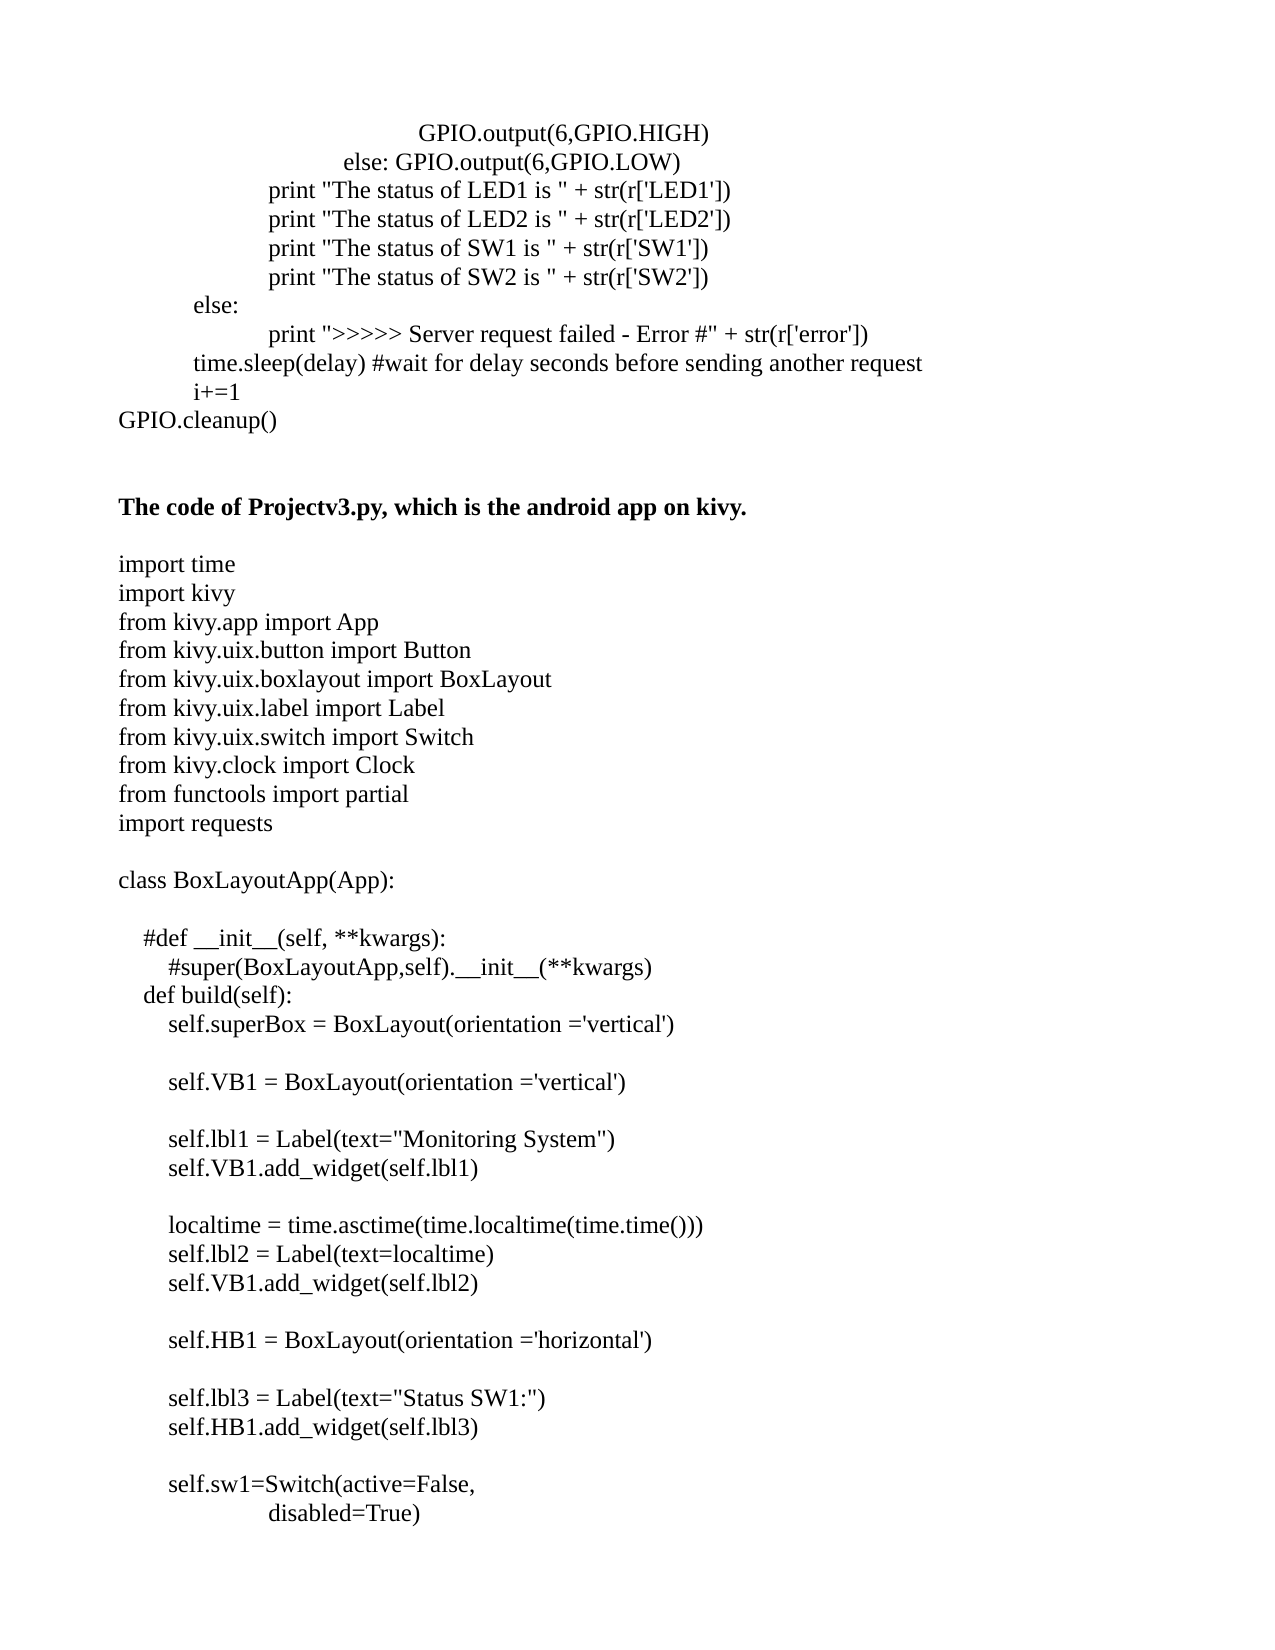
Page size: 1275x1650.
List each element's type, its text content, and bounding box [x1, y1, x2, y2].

text import time [118, 549, 1157, 578]
text from functools import partial [118, 779, 1157, 808]
text def build(self): [118, 981, 1157, 1009]
text self.HB1.add_widget(self.lbl3) [118, 1412, 1157, 1441]
text localtime = time.asctime(time.localtime(time.time())) [118, 1211, 1157, 1239]
text #def __init__(self, **kwargs): [118, 923, 1157, 952]
text class BoxLayoutApp(App): [118, 866, 1157, 894]
text GPIO.output(6,GPIO.HIGH) [118, 118, 1157, 147]
text from kivy.uix.label import Label [118, 693, 1157, 722]
text else: [118, 291, 1157, 319]
text The code of Projectv3.py, which is the android app on kivy. [118, 492, 1157, 521]
text else: GPIO.output(6,GPIO.LOW) [118, 147, 1157, 176]
text self.VB1.add_widget(self.lbl2) [118, 1268, 1157, 1297]
text print "The status of SW2 is " + str(r['SW2']) [118, 262, 1157, 291]
text GPIO.cleanup() [118, 406, 1157, 434]
text self.lbl1 = Label(text="Monitoring System") [118, 1124, 1157, 1153]
text self.lbl3 = Label(text="Status SW1:") [118, 1383, 1157, 1412]
text import kivy [118, 578, 1157, 607]
text self.HB1 = BoxLayout(orientation ='horizontal') [118, 1326, 1157, 1354]
text i+=1 [118, 377, 1157, 406]
text self.superBox = BoxLayout(orientation ='vertical') [118, 1009, 1157, 1038]
text time.sleep(delay) #wait for delay seconds before sending another request [118, 348, 1157, 377]
text from kivy.uix.button import Button [118, 636, 1157, 664]
text self.sw1=Switch(active=False, [118, 1469, 1157, 1498]
text print "The status of LED1 is " + str(r['LED1']) [118, 176, 1157, 204]
text self.lbl2 = Label(text=localtime) [118, 1239, 1157, 1268]
text print "The status of LED2 is " + str(r['LED2']) [118, 204, 1157, 233]
text import requests [118, 808, 1157, 837]
text from kivy.uix.boxlayout import BoxLayout [118, 664, 1157, 693]
text from kivy.app import App [118, 607, 1157, 636]
text print "The status of SW1 is " + str(r['SW1']) [118, 233, 1157, 262]
text self.VB1 = BoxLayout(orientation ='vertical') [118, 1067, 1157, 1096]
text self.VB1.add_widget(self.lbl1) [118, 1153, 1157, 1182]
text disabled=True) [118, 1498, 1157, 1527]
text #super(BoxLayoutApp,self).__init__(**kwargs) [118, 952, 1157, 981]
text print ">>>>> Server request failed - Error #" + str(r['error']) [118, 319, 1157, 348]
text from kivy.uix.switch import Switch [118, 722, 1157, 751]
text from kivy.clock import Clock [118, 751, 1157, 779]
